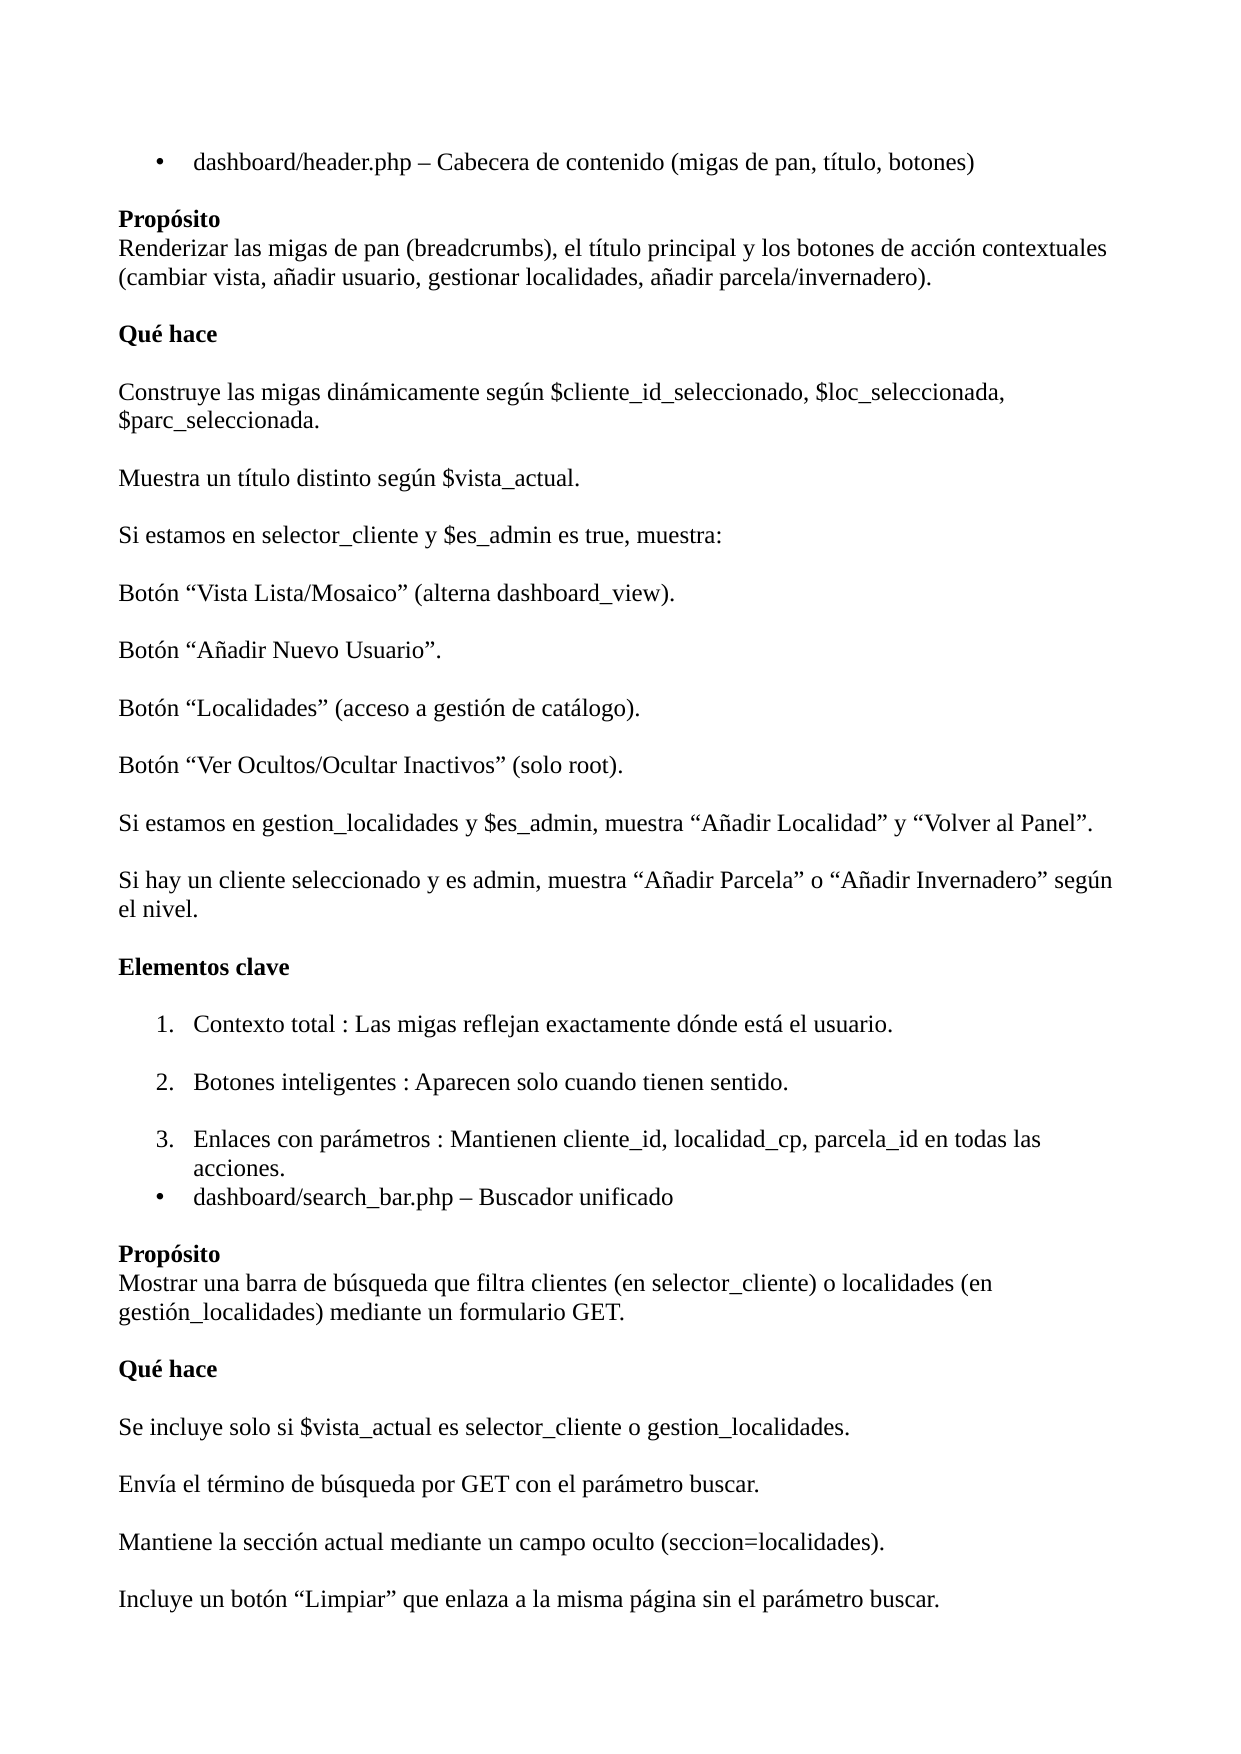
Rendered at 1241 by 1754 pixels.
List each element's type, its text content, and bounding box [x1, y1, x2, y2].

list Contexto total : Las migas reflejan exactamente dónde está el usuario. [156, 1009, 1122, 1038]
list Botones inteligentes : Aparecen solo cuando tienen sentido. [156, 1067, 1122, 1096]
text Botón “Vista Lista/Mosaico” (alterna dashboard_view). [118, 578, 1122, 607]
list dashboard/search_bar.php – Buscador unificado [156, 1182, 1122, 1211]
text Qué hace [118, 319, 1122, 348]
text Si estamos en gestion_localidades y $es_admin, muestra “Añadir Localidad” y “Volver al Panel”. [118, 808, 1122, 837]
text Mostrar una barra de búsqueda que filtra clientes (en selector_cliente) o localidades (en gestión_localidades) mediante un formulario GET. [118, 1268, 1122, 1326]
text Si hay un cliente seleccionado y es admin, muestra “Añadir Parcela” o “Añadir Invernadero” según el nivel. [118, 866, 1122, 923]
text Envía el término de búsqueda por GET con el parámetro buscar. [118, 1469, 1122, 1498]
text Muestra un título distinto según $vista_actual. [118, 463, 1122, 492]
text Botón “Localidades” (acceso a gestión de catálogo). [118, 693, 1122, 722]
text Incluye un botón “Limpiar” que enlaza a la misma página sin el parámetro buscar. [118, 1584, 1122, 1613]
text Propósito [118, 1239, 1122, 1268]
list dashboard/header.php – Cabecera de contenido (migas de pan, título, botones) [156, 147, 1122, 176]
text Construye las migas dinámicamente según $cliente_id_seleccionado, $loc_seleccionada, $parc_seleccionada. [118, 377, 1122, 434]
text Se incluye solo si $vista_actual es selector_cliente o gestion_localidades. [118, 1412, 1122, 1441]
text Propósito [118, 204, 1122, 233]
text Si estamos en selector_cliente y $es_admin es true, muestra: [118, 521, 1122, 549]
text Mantiene la sección actual mediante un campo oculto (seccion=localidades). [118, 1527, 1122, 1556]
text Renderizar las migas de pan (breadcrumbs), el título principal y los botones de acción contextuales (cambiar vista, añadir usuario, gestionar localidades, añadir parcela/invernadero). [118, 233, 1122, 291]
text Qué hace [118, 1354, 1122, 1383]
text Elementos clave [118, 952, 1122, 981]
text Botón “Ver Ocultos/Ocultar Inactivos” (solo root). [118, 751, 1122, 779]
text Botón “Añadir Nuevo Usuario”. [118, 636, 1122, 664]
list Enlaces con parámetros : Mantienen cliente_id, localidad_cp, parcela_id en todas las acciones. [156, 1124, 1122, 1182]
